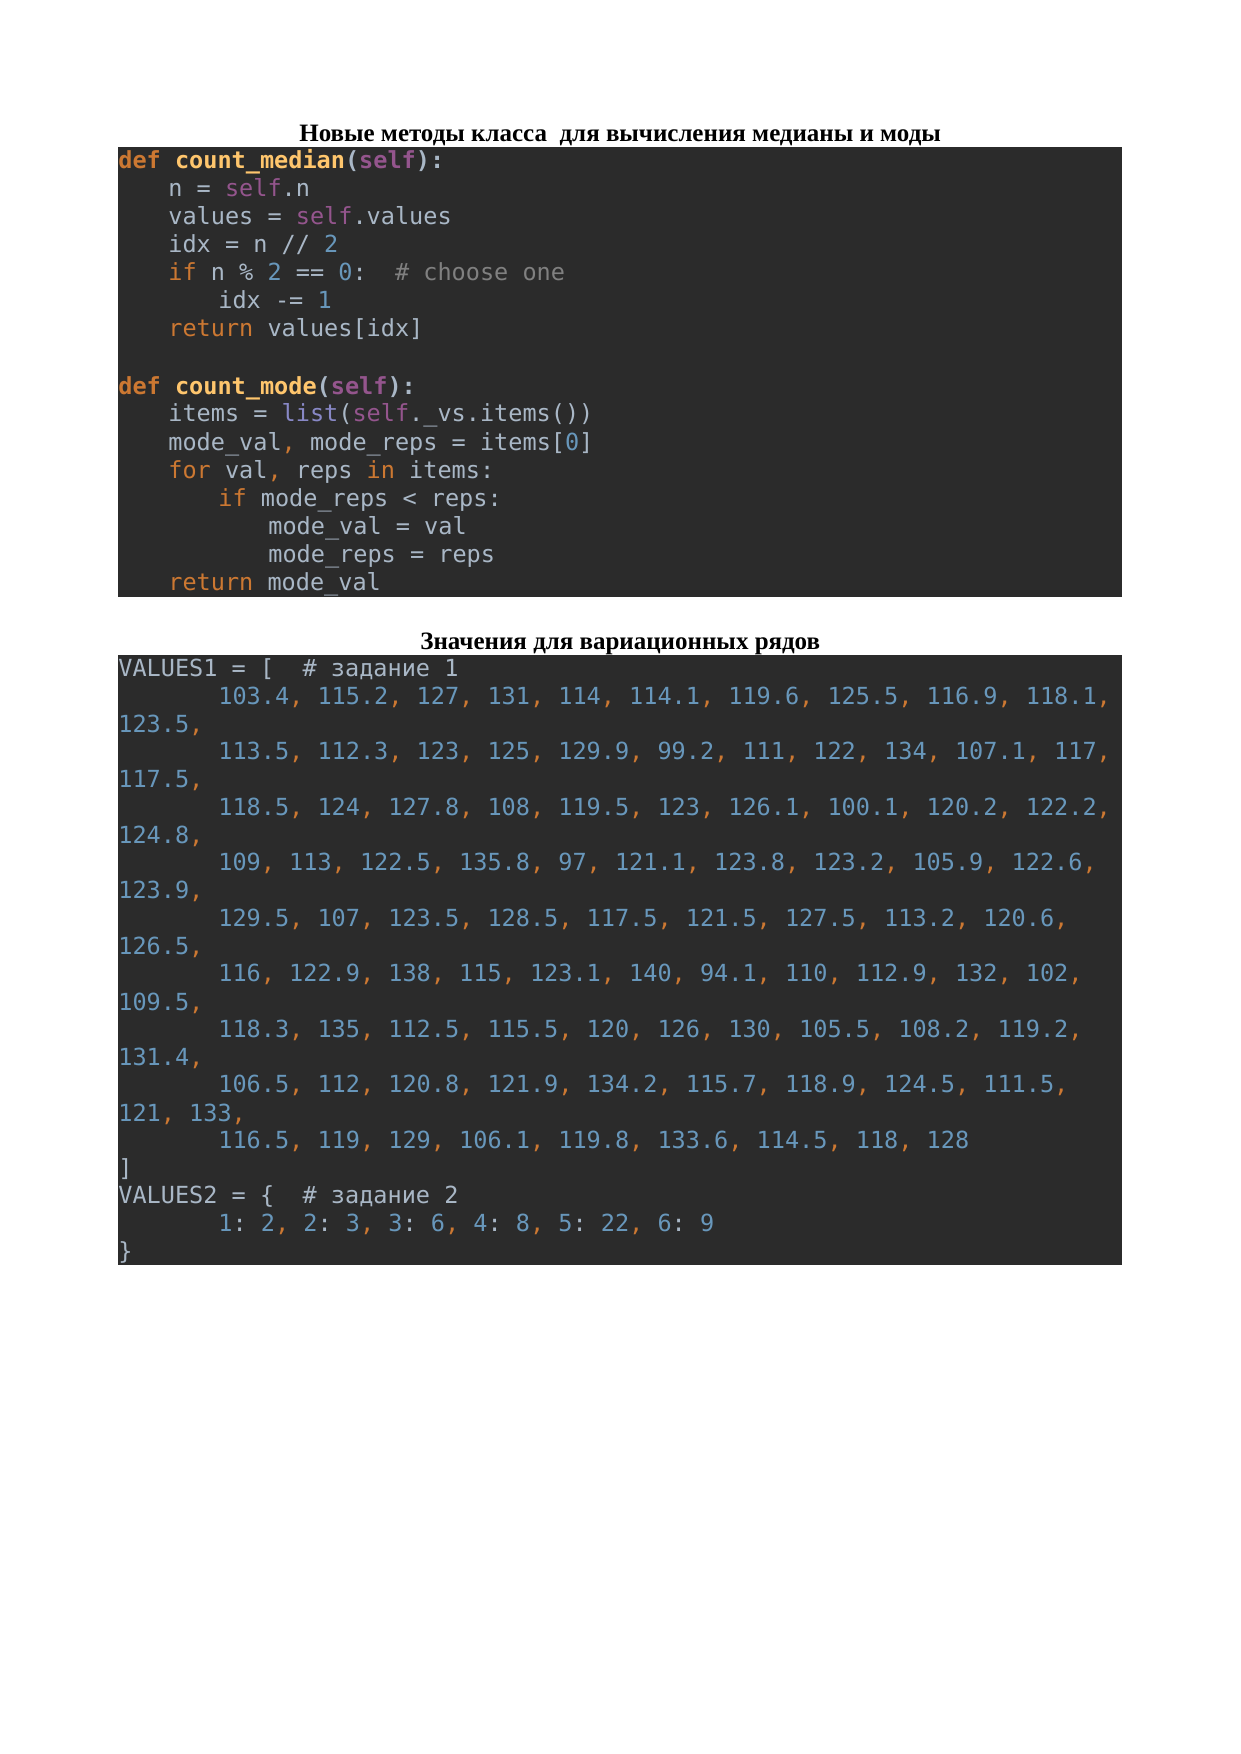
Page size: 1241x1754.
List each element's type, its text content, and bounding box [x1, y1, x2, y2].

text if n % 2 == 0: # choose one [118, 259, 1122, 287]
text 118.5, 124, 127.8, 108, 119.5, 123, 126.1, 100.1, 120.2, 122.2, 124.8, [118, 793, 1122, 849]
text 113.5, 112.3, 123, 125, 129.9, 99.2, 111, 122, 134, 107.1, 117, 117.5, [118, 738, 1122, 793]
text values = self.values [118, 202, 1122, 231]
text return values[idx] [118, 315, 1122, 343]
text mode_reps = reps [118, 541, 1122, 569]
text } [118, 1238, 1122, 1265]
text Новые методы класса для вычисления медианы и моды [118, 118, 1122, 147]
text 106.5, 112, 120.8, 121.9, 134.2, 115.7, 118.9, 124.5, 111.5, 121, 133, [118, 1071, 1122, 1127]
text 116, 122.9, 138, 115, 123.1, 140, 94.1, 110, 112.9, 132, 102, 109.5, [118, 960, 1122, 1016]
text 1: 2, 2: 3, 3: 6, 4: 8, 5: 22, 6: 9 [118, 1209, 1122, 1238]
text if mode_reps < reps: [118, 484, 1122, 512]
text VALUES2 = { # задание 2 [118, 1182, 1122, 1209]
text n = self.n [118, 174, 1122, 202]
text 116.5, 119, 129, 106.1, 119.8, 133.6, 114.5, 118, 128 [118, 1127, 1122, 1155]
text 129.5, 107, 123.5, 128.5, 117.5, 121.5, 127.5, 113.2, 120.6, 126.5, [118, 904, 1122, 960]
text 103.4, 115.2, 127, 131, 114, 114.1, 119.6, 125.5, 116.9, 118.1, 123.5, [118, 682, 1122, 738]
text VALUES1 = [ # задание 1 [118, 655, 1122, 682]
text items = list(self._vs.items()) [118, 400, 1122, 428]
text idx = n // 2 [118, 231, 1122, 259]
text def count_mode(self): [118, 372, 1122, 400]
text idx -= 1 [118, 287, 1122, 315]
text mode_val, mode_reps = items[0] [118, 428, 1122, 456]
text return mode_val [118, 569, 1122, 597]
text for val, reps in items: [118, 456, 1122, 484]
text def count_median(self): [118, 147, 1122, 174]
text ] [118, 1155, 1122, 1182]
text 118.3, 135, 112.5, 115.5, 120, 126, 130, 105.5, 108.2, 119.2, 131.4, [118, 1016, 1122, 1071]
text mode_val = val [118, 512, 1122, 541]
text 109, 113, 122.5, 135.8, 97, 121.1, 123.8, 123.2, 105.9, 122.6, 123.9, [118, 849, 1122, 904]
text Значения для вариационных рядов [118, 626, 1122, 655]
